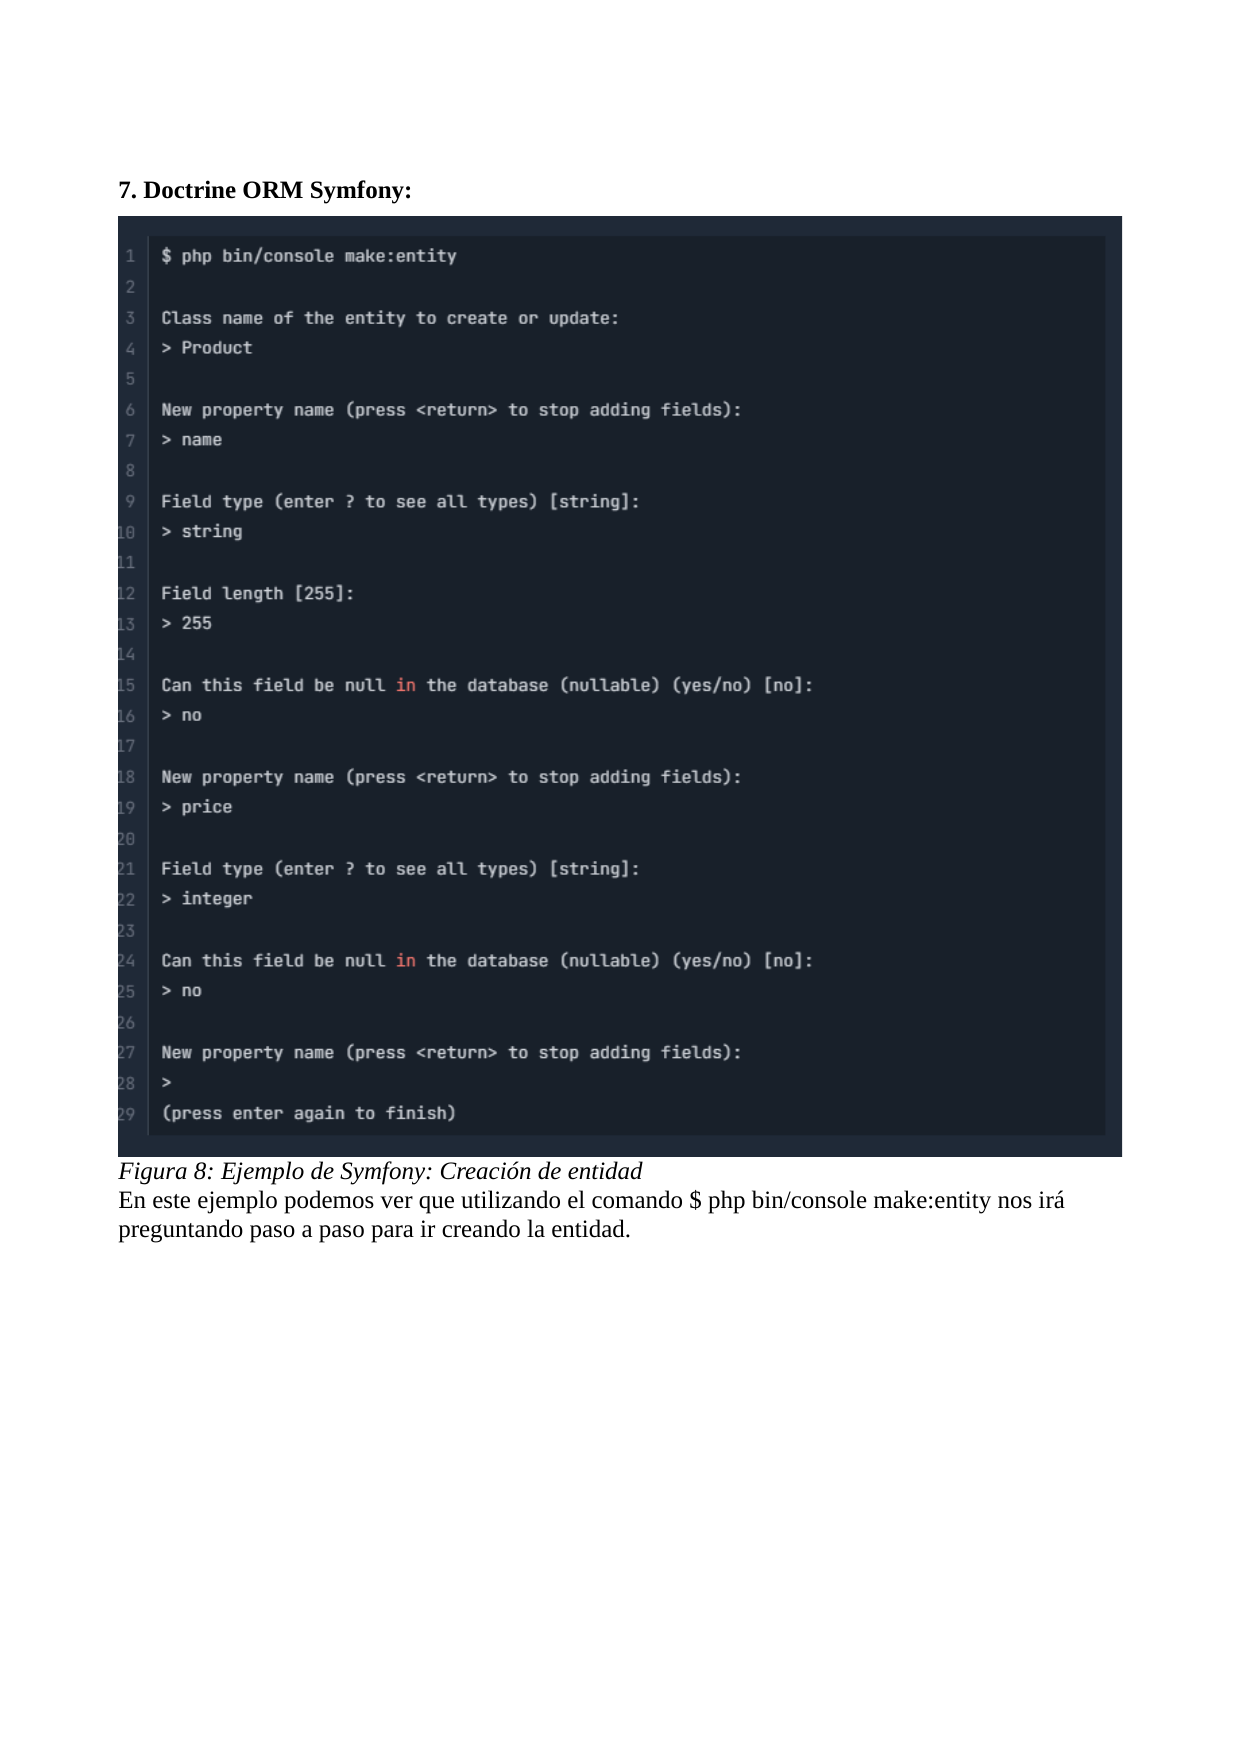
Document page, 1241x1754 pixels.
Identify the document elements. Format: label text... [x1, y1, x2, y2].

text 7. Doctrine ORM Symfony: [118, 176, 1122, 204]
text Figura 8: Ejemplo de Symfony: Creación de entidad [118, 1157, 1122, 1185]
picture [118, 216, 1123, 1157]
text En este ejemplo podemos ver que utilizando el comando $ php bin/console make:entity nos irá preguntando paso a paso para ir creando la entidad. [118, 1185, 1122, 1242]
